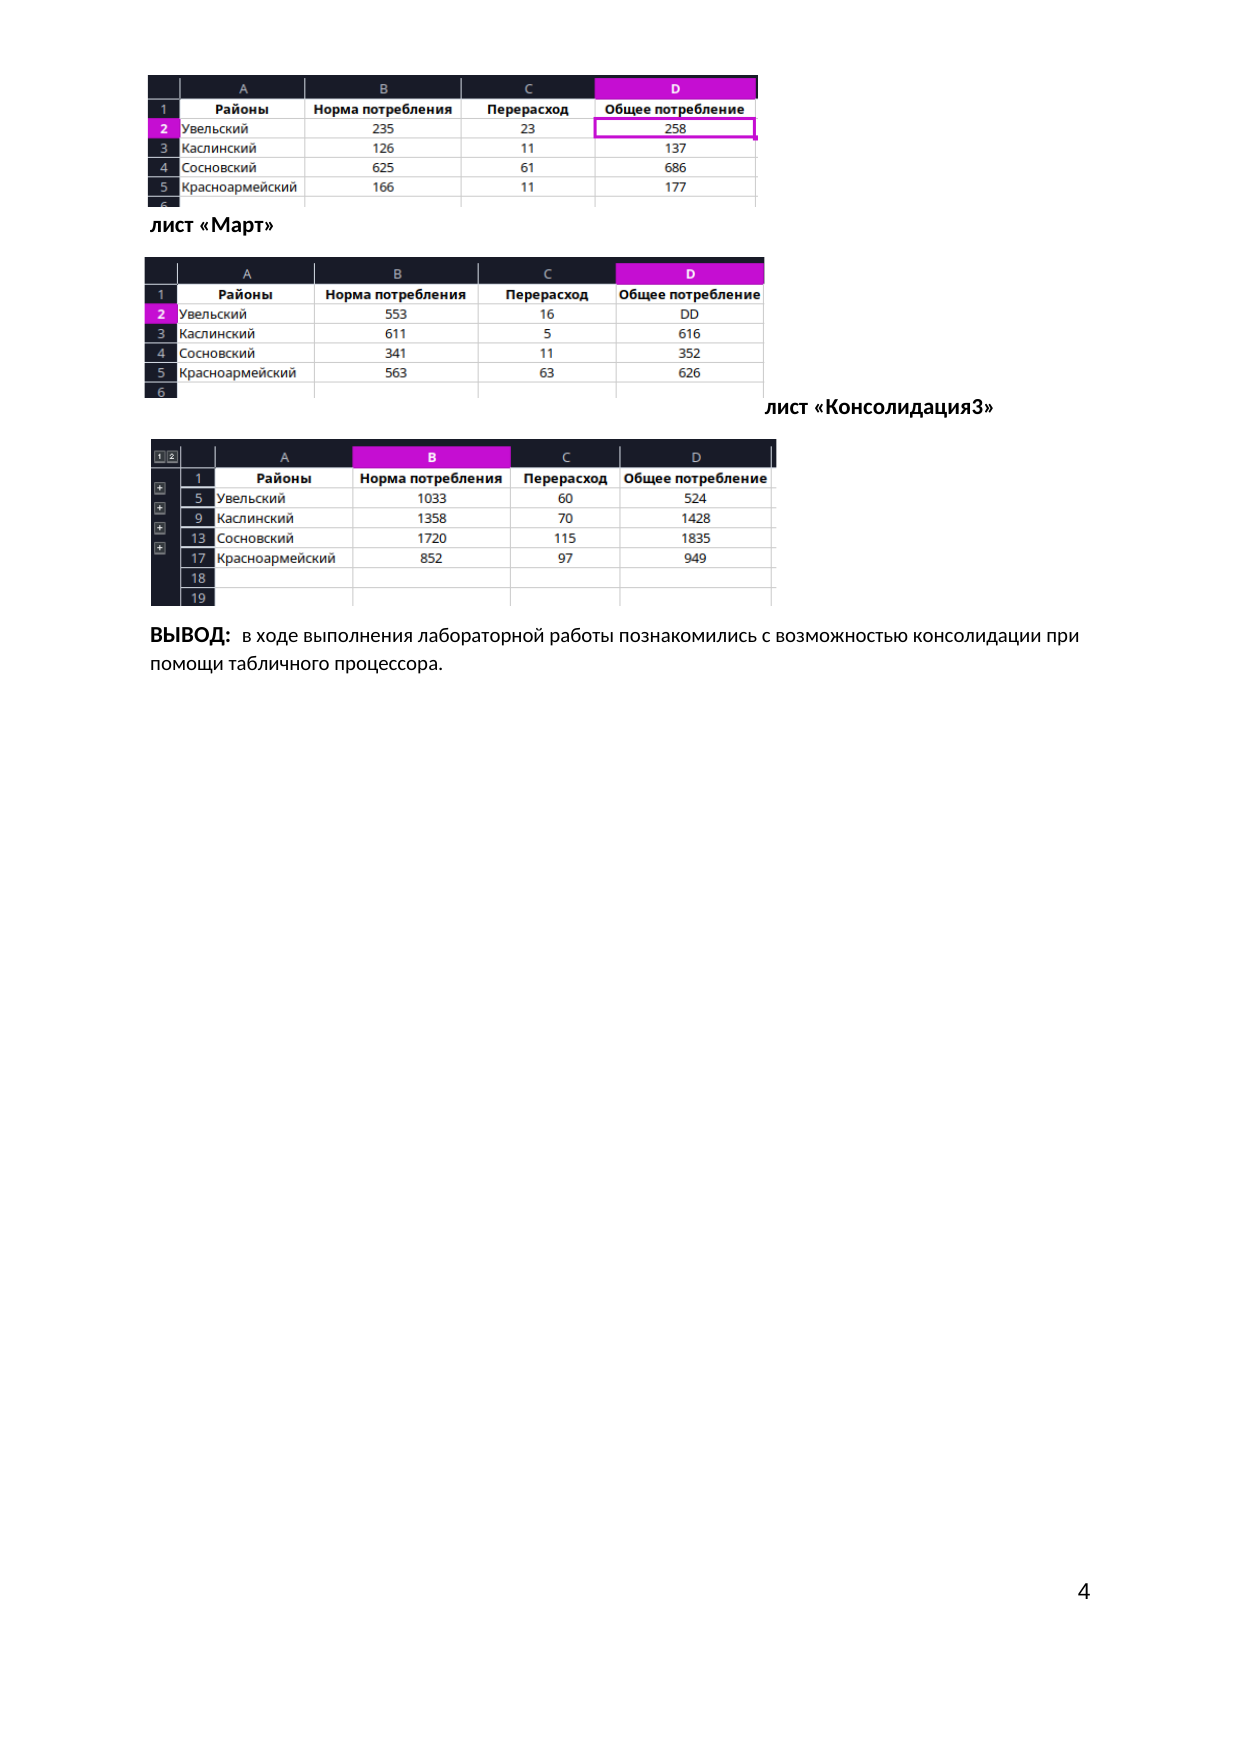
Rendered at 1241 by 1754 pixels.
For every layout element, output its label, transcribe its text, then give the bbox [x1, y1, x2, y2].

picture [151, 439, 777, 606]
text лист «Март» [150, 210, 1090, 238]
text лист «Консолидация3» [150, 392, 1090, 421]
text ВЫВОД: в ходе выполнения лабораторной работы познакомились с возможностью консолидации при помощи табличного процессора. [150, 620, 1090, 675]
picture [147, 75, 758, 207]
picture [144, 257, 765, 398]
